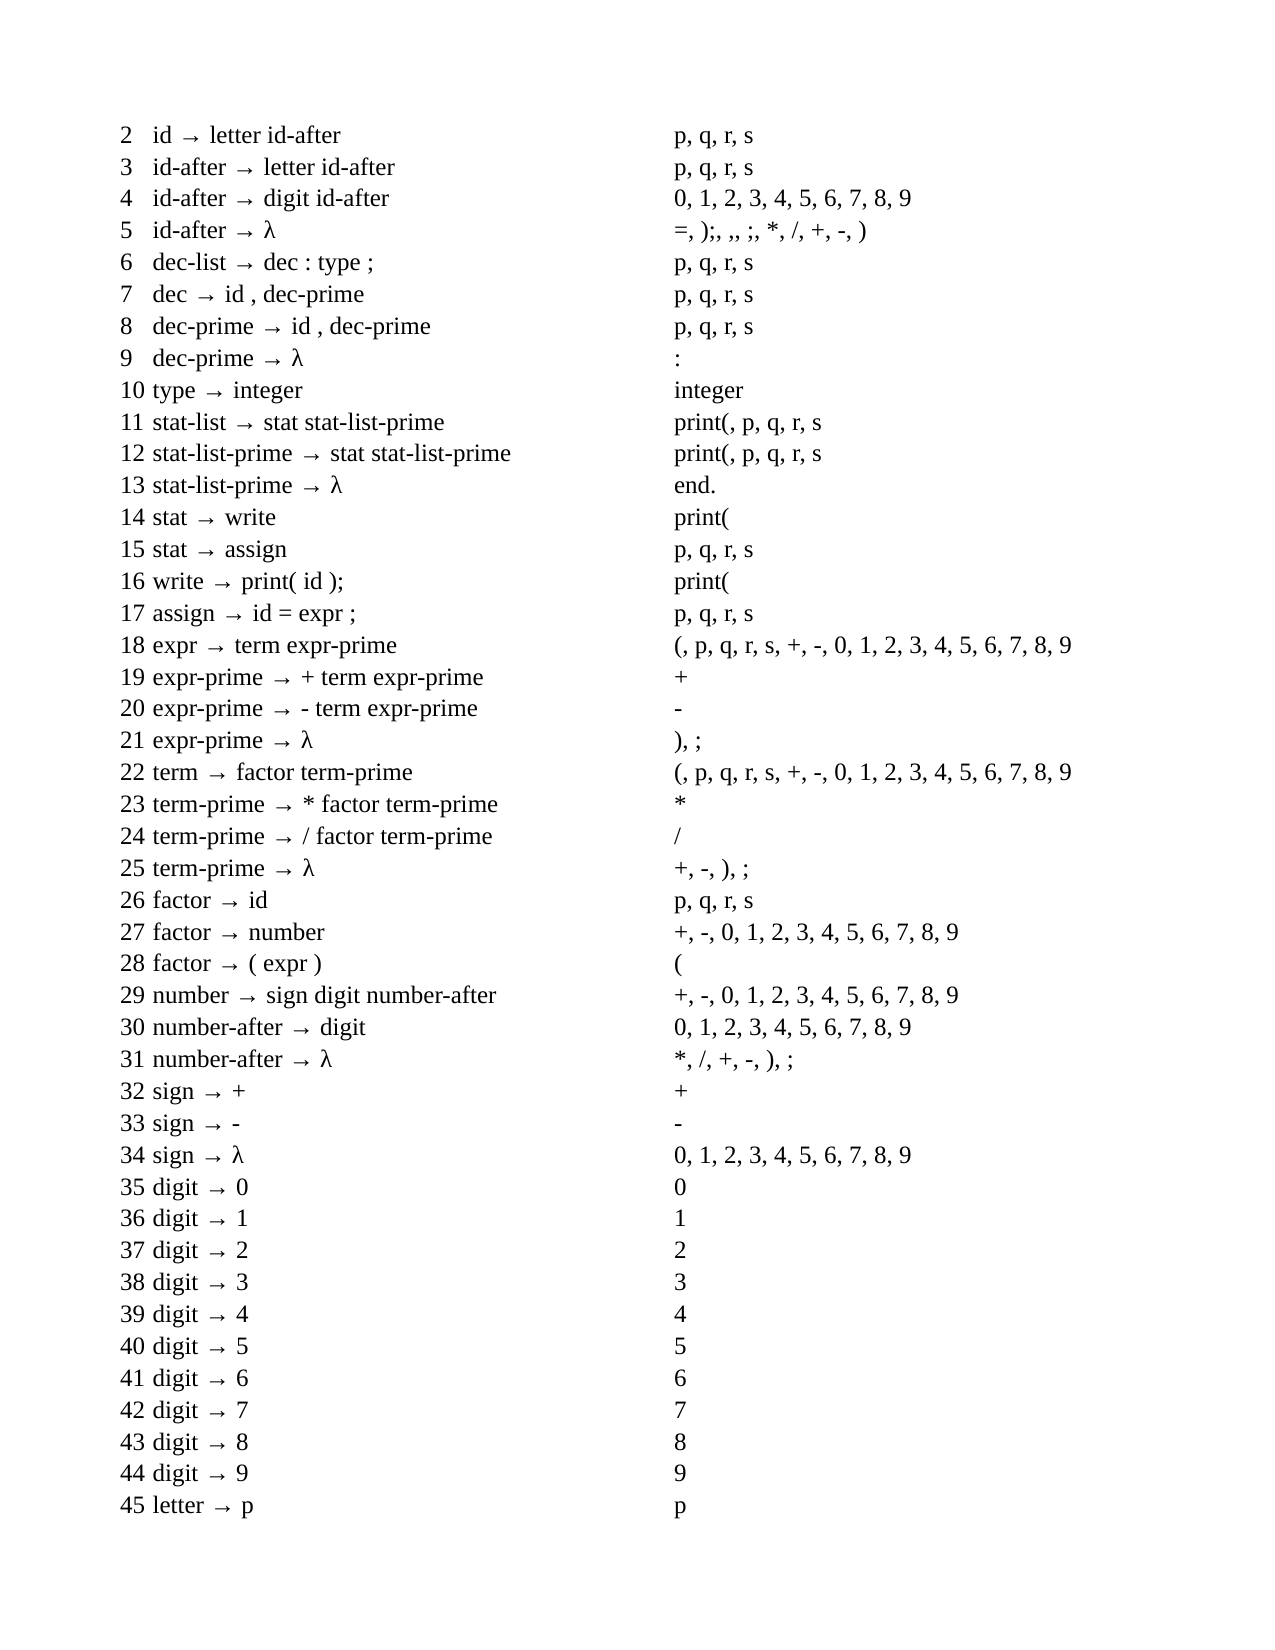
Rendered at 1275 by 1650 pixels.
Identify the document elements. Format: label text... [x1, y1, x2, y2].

table_cell * [673, 788, 1078, 819]
table_cell stat-list-prime → λ [151, 469, 672, 501]
table_cell p, q, r, s [673, 246, 1078, 277]
table_cell + [673, 1074, 1078, 1106]
table_cell integer [673, 373, 1078, 405]
table_cell digit → 8 [151, 1425, 672, 1457]
table_cell p, q, r, s [673, 309, 1078, 341]
table_cell p, q, r, s [673, 533, 1078, 564]
table_cell 5 [118, 214, 151, 246]
table_cell (, p, q, r, s, +, -, 0, 1, 2, 3, 4, 5, 6, 7, 8, 9 [673, 756, 1078, 787]
table_cell 11 [118, 405, 151, 437]
table_cell factor → number [151, 915, 672, 947]
table_cell dec → id , dec-prime [151, 278, 672, 309]
table_cell term-prime → * factor term-prime [151, 788, 672, 819]
table_cell factor → ( expr ) [151, 947, 672, 979]
table_cell - [673, 692, 1078, 724]
table_cell / [673, 819, 1078, 851]
table_cell ( [673, 947, 1078, 979]
table_cell type → integer [151, 373, 672, 405]
table_cell 2 [118, 118, 151, 150]
table_cell 4 [118, 182, 151, 214]
table_cell 35 [118, 1170, 151, 1202]
table_cell 31 [118, 1043, 151, 1074]
table_cell letter → p [151, 1489, 672, 1521]
table_cell expr → term expr-prime [151, 628, 672, 660]
table_cell 14 [118, 501, 151, 532]
table_cell (, p, q, r, s, +, -, 0, 1, 2, 3, 4, 5, 6, 7, 8, 9 [673, 628, 1078, 660]
table_cell id-after → letter id-after [151, 150, 672, 182]
table_cell 3 [118, 150, 151, 182]
table_cell 20 [118, 692, 151, 724]
table_cell : [673, 341, 1078, 373]
table_cell term → factor term-prime [151, 756, 672, 787]
table_cell 0, 1, 2, 3, 4, 5, 6, 7, 8, 9 [673, 182, 1078, 214]
table_cell digit → 2 [151, 1234, 672, 1266]
table_cell 26 [118, 883, 151, 915]
table_cell 32 [118, 1074, 151, 1106]
table_cell stat-list → stat stat-list-prime [151, 405, 672, 437]
table_cell p, q, r, s [673, 278, 1078, 309]
table_cell 0 [673, 1170, 1078, 1202]
table_cell term-prime → / factor term-prime [151, 819, 672, 851]
table_cell stat-list-prime → stat stat-list-prime [151, 437, 672, 469]
table_cell 44 [118, 1457, 151, 1489]
table_cell 19 [118, 660, 151, 692]
table_cell 37 [118, 1234, 151, 1266]
table_cell p, q, r, s [673, 596, 1078, 628]
table_cell stat → write [151, 501, 672, 532]
table_cell digit → 7 [151, 1393, 672, 1425]
table_cell 25 [118, 851, 151, 883]
table_cell 16 [118, 564, 151, 596]
table_cell 18 [118, 628, 151, 660]
table_cell dec-prime → λ [151, 341, 672, 373]
table_cell 15 [118, 533, 151, 564]
table_cell term-prime → λ [151, 851, 672, 883]
table_cell 13 [118, 469, 151, 501]
table_cell id-after → λ [151, 214, 672, 246]
table_cell 7 [673, 1393, 1078, 1425]
table_cell 17 [118, 596, 151, 628]
table_cell p, q, r, s [673, 118, 1078, 150]
table_cell 12 [118, 437, 151, 469]
table_cell 3 [673, 1266, 1078, 1297]
table_cell digit → 6 [151, 1361, 672, 1393]
table_cell 6 [673, 1361, 1078, 1393]
table_cell 9 [118, 341, 151, 373]
table_cell digit → 0 [151, 1170, 672, 1202]
table_cell dec-list → dec : type ; [151, 246, 672, 277]
table_cell 10 [118, 373, 151, 405]
table_cell factor → id [151, 883, 672, 915]
table_cell 41 [118, 1361, 151, 1393]
table_cell + [673, 660, 1078, 692]
table_cell 6 [118, 246, 151, 277]
table_cell - [673, 1106, 1078, 1138]
table_cell 9 [673, 1457, 1078, 1489]
table_cell p [673, 1489, 1078, 1521]
table_cell stat → assign [151, 533, 672, 564]
table_cell 5 [673, 1329, 1078, 1361]
table_cell assign → id = expr ; [151, 596, 672, 628]
table_cell *, /, +, -, ), ; [673, 1043, 1078, 1074]
table_cell 40 [118, 1329, 151, 1361]
table_cell 27 [118, 915, 151, 947]
table_cell end. [673, 469, 1078, 501]
table_cell number-after → digit [151, 1011, 672, 1042]
table_cell expr-prime → + term expr-prime [151, 660, 672, 692]
table_cell 8 [673, 1425, 1078, 1457]
table_cell print(, p, q, r, s [673, 405, 1078, 437]
table_cell 23 [118, 788, 151, 819]
table_cell 43 [118, 1425, 151, 1457]
table_cell expr-prime → λ [151, 724, 672, 756]
table_cell sign → + [151, 1074, 672, 1106]
table_cell 33 [118, 1106, 151, 1138]
table_cell +, -, 0, 1, 2, 3, 4, 5, 6, 7, 8, 9 [673, 915, 1078, 947]
table_cell sign → - [151, 1106, 672, 1138]
table_cell digit → 5 [151, 1329, 672, 1361]
table_cell digit → 1 [151, 1202, 672, 1234]
table_cell digit → 9 [151, 1457, 672, 1489]
table_cell ), ; [673, 724, 1078, 756]
table_cell 24 [118, 819, 151, 851]
table_cell id → letter id-after [151, 118, 672, 150]
table_cell print( [673, 501, 1078, 532]
table_cell print( [673, 564, 1078, 596]
table_cell 29 [118, 979, 151, 1011]
table_cell 8 [118, 309, 151, 341]
table_cell sign → λ [151, 1138, 672, 1170]
table_cell write → print( id ); [151, 564, 672, 596]
table_cell =, );, ,, ;, *, /, +, -, ) [673, 214, 1078, 246]
table_cell dec-prime → id , dec-prime [151, 309, 672, 341]
table_cell 2 [673, 1234, 1078, 1266]
table_cell 7 [118, 278, 151, 309]
table_cell 4 [673, 1298, 1078, 1329]
table_cell 38 [118, 1266, 151, 1297]
table_cell p, q, r, s [673, 150, 1078, 182]
table_cell 0, 1, 2, 3, 4, 5, 6, 7, 8, 9 [673, 1138, 1078, 1170]
table_cell +, -, 0, 1, 2, 3, 4, 5, 6, 7, 8, 9 [673, 979, 1078, 1011]
table_cell 30 [118, 1011, 151, 1042]
table_cell +, -, ), ; [673, 851, 1078, 883]
table_cell number → sign digit number-after [151, 979, 672, 1011]
table_cell 22 [118, 756, 151, 787]
table_cell p, q, r, s [673, 883, 1078, 915]
table_cell 39 [118, 1298, 151, 1329]
table_cell 0, 1, 2, 3, 4, 5, 6, 7, 8, 9 [673, 1011, 1078, 1042]
table_cell 45 [118, 1489, 151, 1521]
table_cell id-after → digit id-after [151, 182, 672, 214]
table_cell 36 [118, 1202, 151, 1234]
table_cell 28 [118, 947, 151, 979]
table_cell number-after → λ [151, 1043, 672, 1074]
table_cell 42 [118, 1393, 151, 1425]
table_cell 1 [673, 1202, 1078, 1234]
table_cell 34 [118, 1138, 151, 1170]
table_cell digit → 3 [151, 1266, 672, 1297]
table_cell expr-prime → - term expr-prime [151, 692, 672, 724]
table_cell 21 [118, 724, 151, 756]
table_cell print(, p, q, r, s [673, 437, 1078, 469]
table_cell digit → 4 [151, 1298, 672, 1329]
